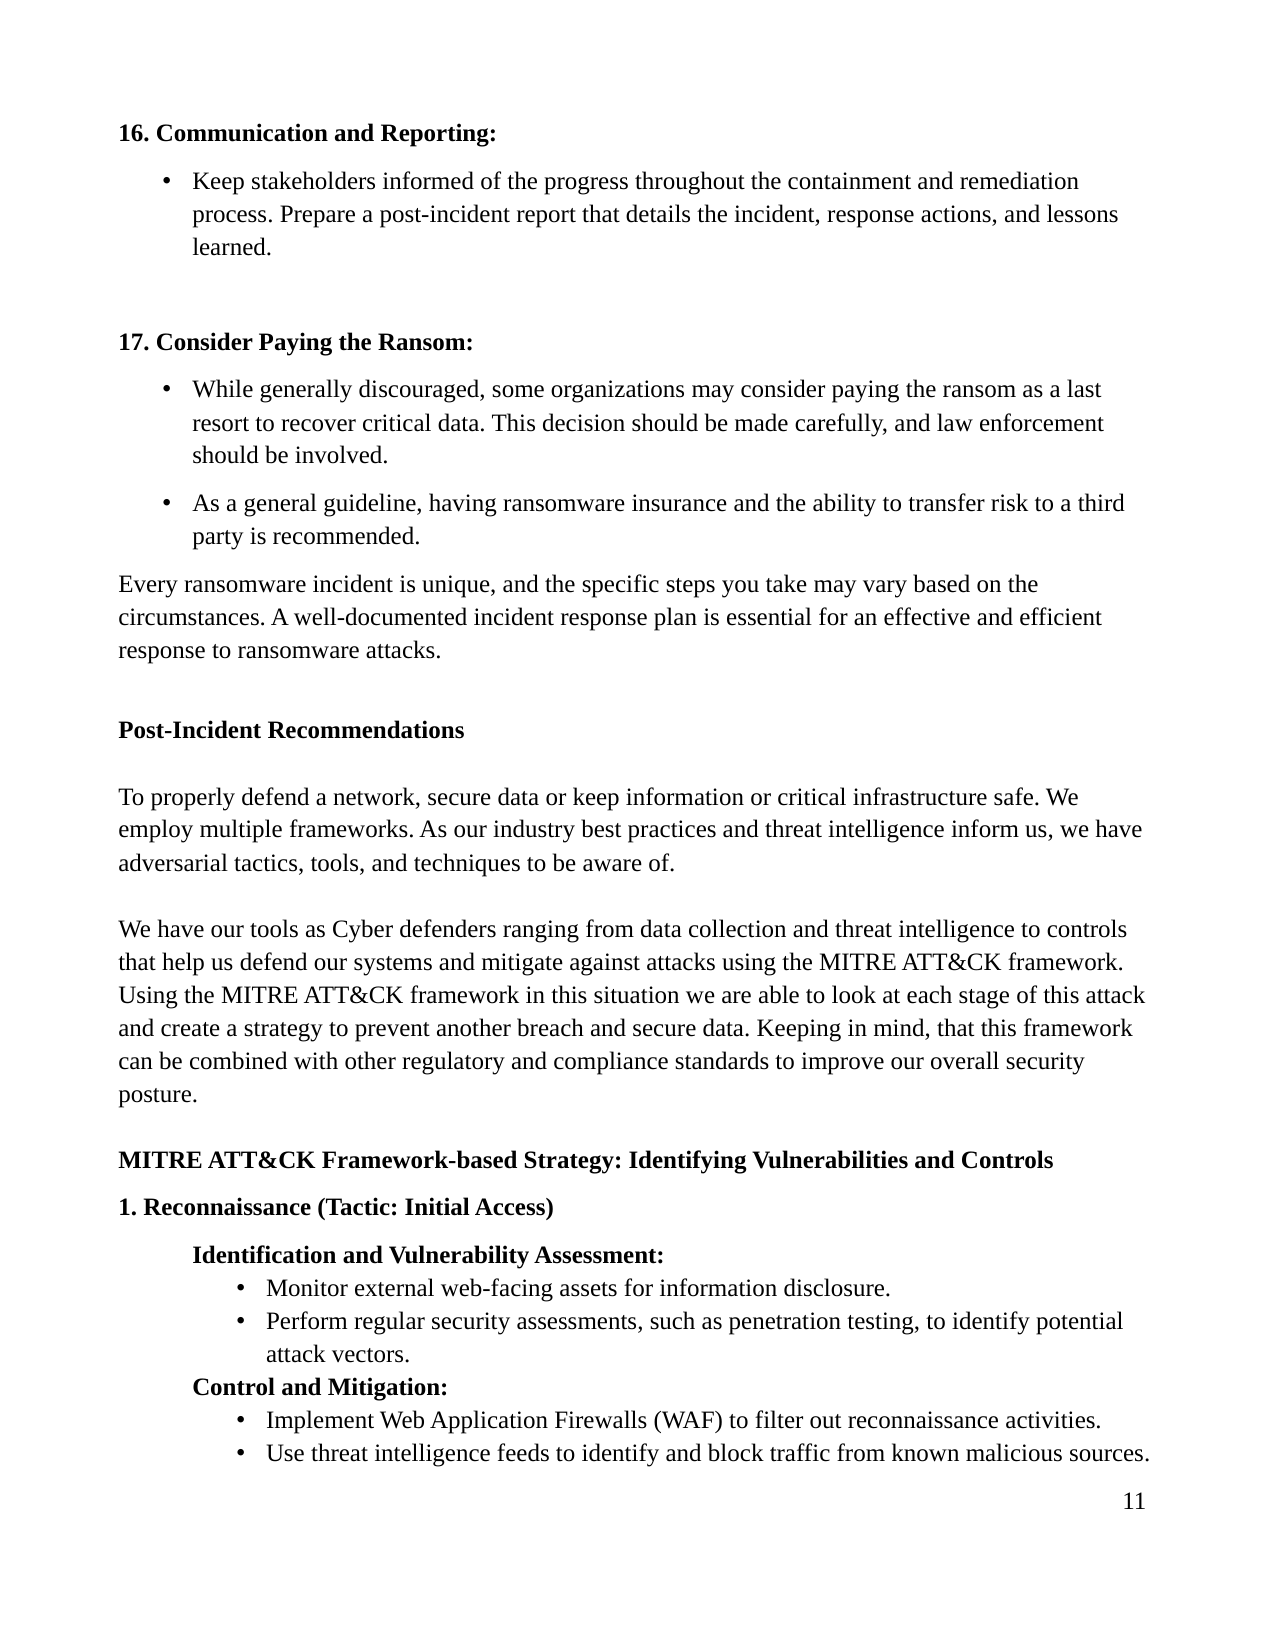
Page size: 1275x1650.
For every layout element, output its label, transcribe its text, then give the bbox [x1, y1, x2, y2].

text 16. Communication and Reporting: [118, 118, 1157, 147]
text Post-Incident Recommendations [118, 716, 1157, 744]
list While generally discouraged, some organizations may consider paying the ransom as a last resort to recover critical data. This decision should be made carefully, and law enforcement should be involved. [162, 374, 1157, 469]
text 17. Consider Paying the Ransom: [118, 327, 1157, 356]
text Using the MITRE ATT&CK framework in this situation we are able to look at each stage of this attack and create a strategy to prevent another breach and secure data. Keeping in mind, that this framework can be combined with other regulatory and compliance standards to improve our overall security posture. [118, 980, 1157, 1107]
text 11 [118, 1486, 1157, 1514]
text 1. Reconnaissance (Tactic: Initial Access) [118, 1192, 1157, 1221]
text We have our tools as Cyber defenders ranging from data collection and threat intelligence to controls that help us defend our systems and mitigate against attacks using the MITRE ATT&CK framework. [118, 914, 1157, 975]
list Use threat intelligence feeds to identify and block traffic from known malicious sources. [236, 1438, 1157, 1467]
text To properly defend a network, secure data or keep information or critical infrastructure safe. We employ multiple frameworks. As our industry best practices and threat intelligence inform us, we have adversarial tactics, tools, and techniques to be aware of. [118, 782, 1157, 876]
list Identification and Vulnerability Assessment: [162, 1240, 1157, 1269]
text Every ransomware incident is unique, and the specific steps you take may vary based on the circumstances. A well-documented incident response plan is essential for an effective and efficient response to ransomware attacks. [118, 569, 1157, 664]
list Control and Mitigation: [162, 1372, 1157, 1401]
list Perform regular security assessments, such as penetration testing, to identify potential attack vectors. [236, 1306, 1157, 1368]
list As a general guideline, having ransomware insurance and the ability to transfer risk to a third party is recommended. [162, 488, 1157, 550]
list Keep stakeholders informed of the progress throughout the containment and remediation process. Prepare a post-incident report that details the incident, response actions, and lessons learned. [162, 166, 1157, 261]
list Implement Web Application Firewalls (WAF) to filter out reconnaissance activities. [236, 1405, 1157, 1434]
list Monitor external web-facing assets for information disclosure. [236, 1273, 1157, 1302]
text MITRE ATT&CK Framework-based Strategy: Identifying Vulnerabilities and Controls [118, 1145, 1157, 1173]
